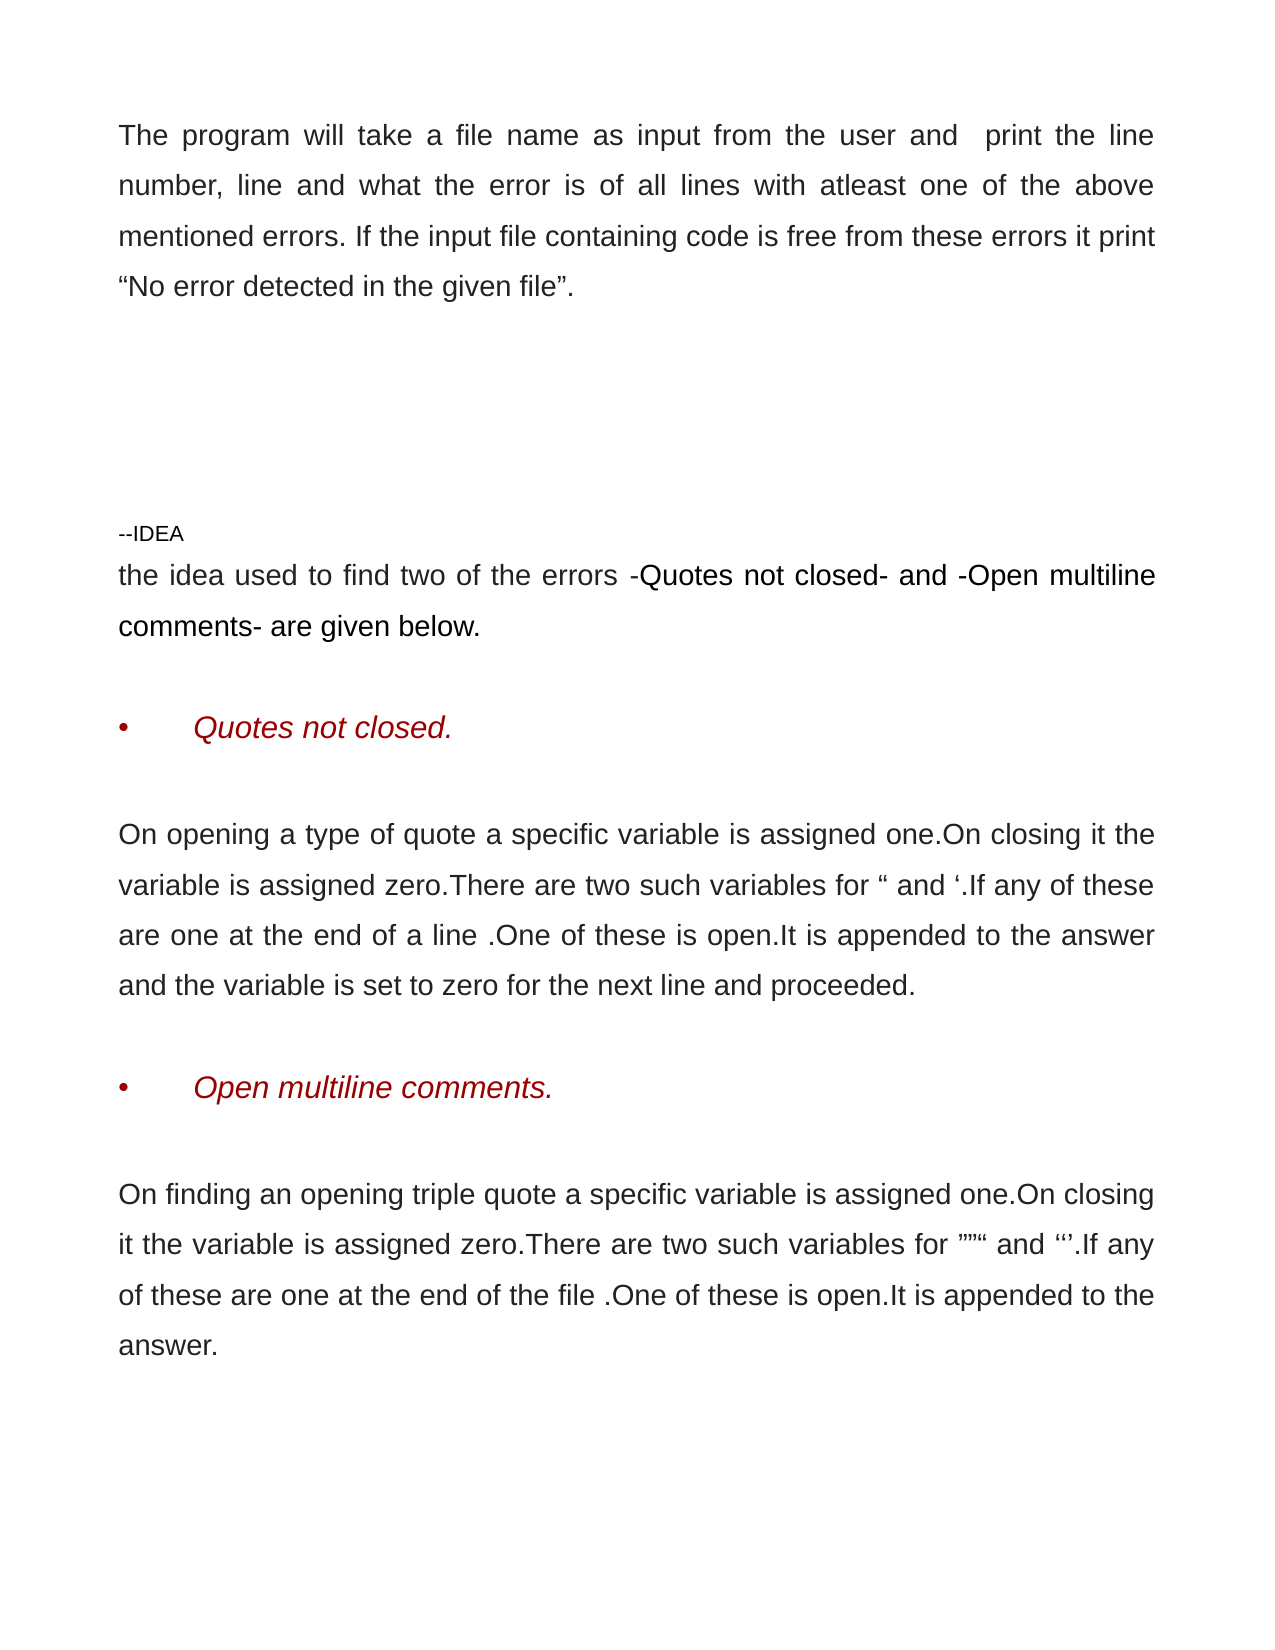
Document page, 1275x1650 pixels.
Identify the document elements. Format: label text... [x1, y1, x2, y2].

list Open multiline comments. [118, 1069, 1157, 1105]
text The program will take a file name as input from the user and print the line number, line and what the error is of all lines with atleast one of the above mentioned errors. If the input file containing code is free from these errors it print “No error detected in the given file”. [118, 118, 1157, 303]
text --IDEA [118, 521, 1157, 546]
text On finding an opening triple quote a specific variable is assigned one.On closing it the variable is assigned zero.There are two such variables for ””“ and ‘‘’.If any of these are one at the end of the file .One of these is open.It is appended to the answer. [118, 1177, 1157, 1361]
text On opening a type of quote a specific variable is assigned one.On closing it the variable is assigned zero.There are two such variables for “ and ‘.If any of these are one at the end of a line .One of these is open.It is appended to the answer and the variable is set to zero for the next line and proceeded. [118, 817, 1157, 1002]
text the idea used to find two of the errors -Quotes not closed- and -Open multiline comments- are given below. [118, 558, 1157, 642]
list Quotes not closed. [118, 709, 1157, 746]
